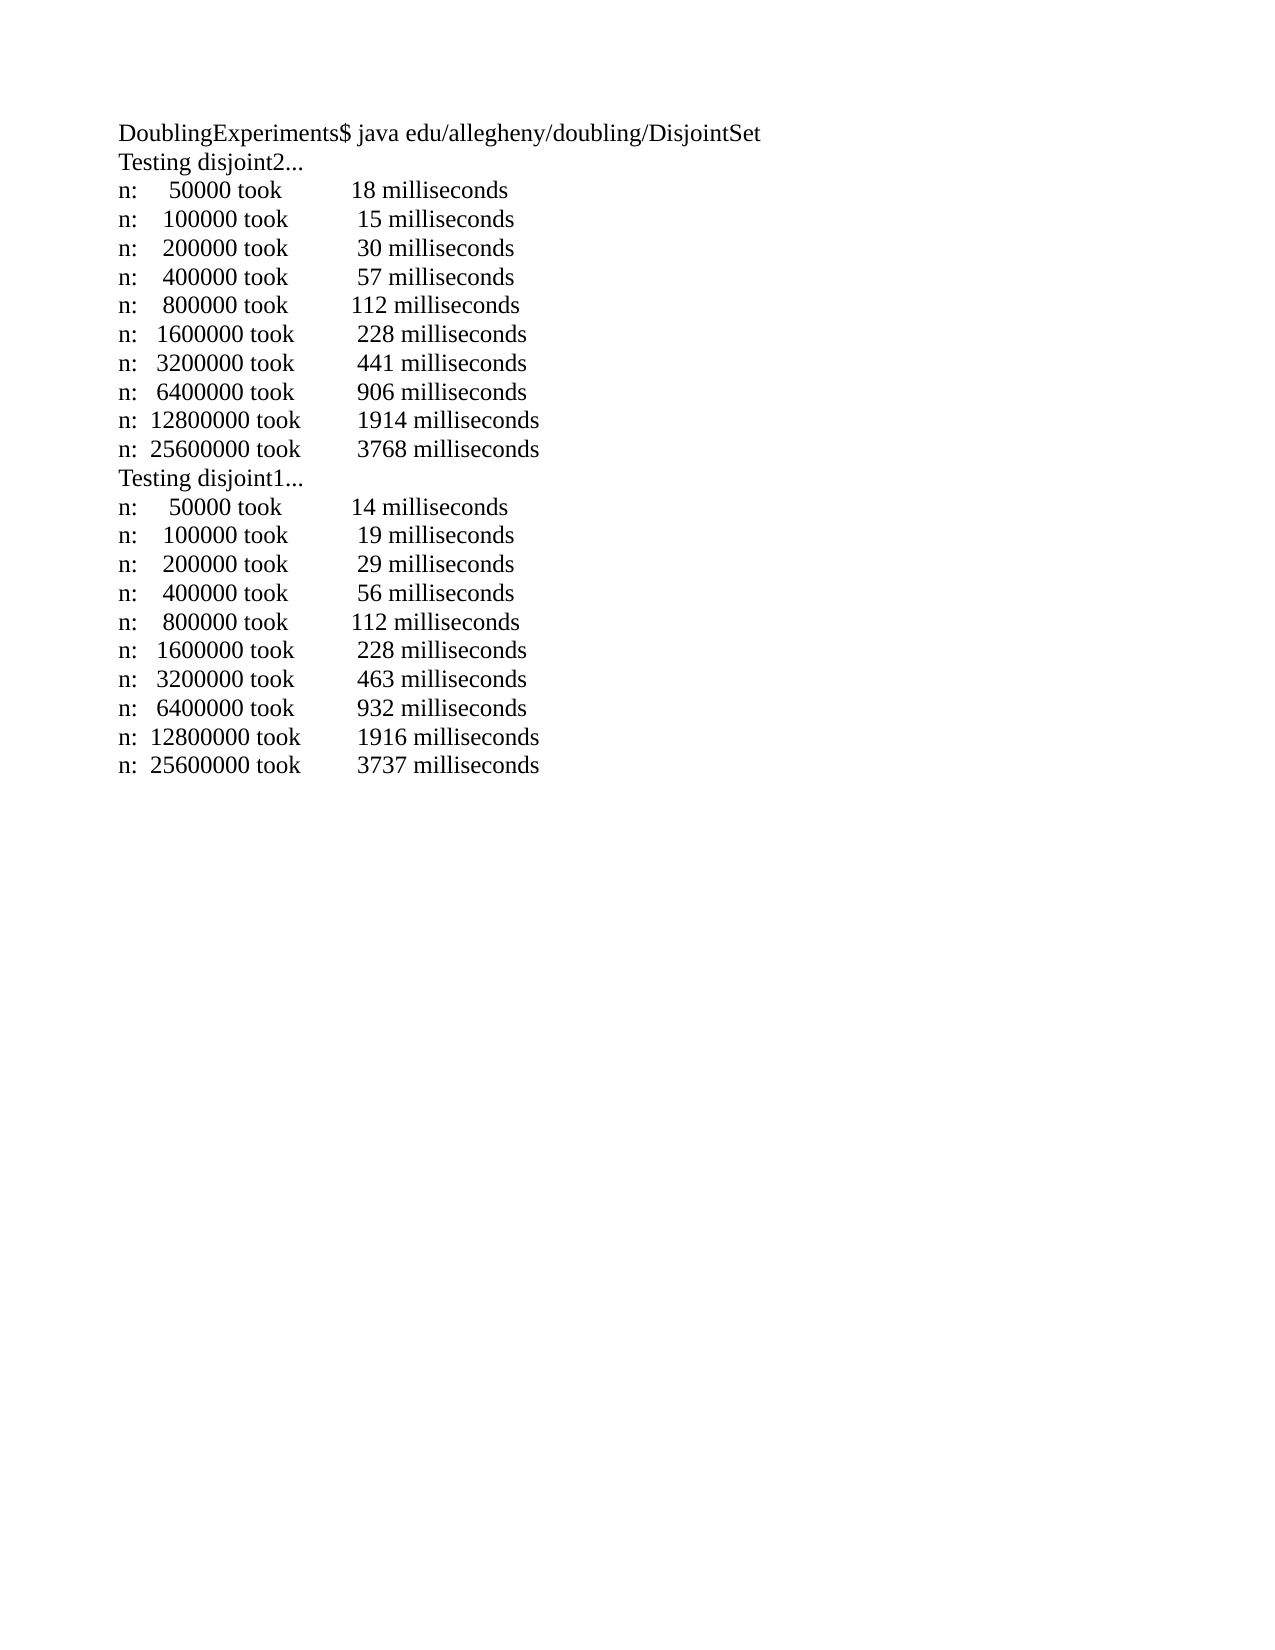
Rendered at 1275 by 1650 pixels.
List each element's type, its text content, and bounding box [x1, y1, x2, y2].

text n: 1600000 took 228 milliseconds [118, 319, 1157, 348]
text n: 400000 took 57 milliseconds [118, 262, 1157, 291]
text n: 400000 took 56 milliseconds [118, 578, 1157, 607]
text n: 12800000 took 1916 milliseconds [118, 722, 1157, 751]
text Testing disjoint1... [118, 463, 1157, 492]
text n: 3200000 took 463 milliseconds [118, 664, 1157, 693]
text Testing disjoint2... [118, 147, 1157, 176]
text n: 200000 took 29 milliseconds [118, 549, 1157, 578]
text n: 800000 took 112 milliseconds [118, 607, 1157, 636]
text n: 200000 took 30 milliseconds [118, 233, 1157, 262]
text n: 1600000 took 228 milliseconds [118, 636, 1157, 664]
text n: 25600000 took 3768 milliseconds [118, 434, 1157, 463]
text n: 800000 took 112 milliseconds [118, 291, 1157, 319]
text n: 100000 took 15 milliseconds [118, 204, 1157, 233]
text n: 6400000 took 906 milliseconds [118, 377, 1157, 406]
text DoublingExperiments$ java edu/allegheny/doubling/DisjointSet [118, 118, 1157, 147]
text n: 3200000 took 441 milliseconds [118, 348, 1157, 377]
text n: 100000 took 19 milliseconds [118, 521, 1157, 549]
text n: 50000 took 18 milliseconds [118, 176, 1157, 204]
text n: 6400000 took 932 milliseconds [118, 693, 1157, 722]
text n: 50000 took 14 milliseconds [118, 492, 1157, 521]
text n: 25600000 took 3737 milliseconds [118, 751, 1157, 779]
text n: 12800000 took 1914 milliseconds [118, 406, 1157, 434]
